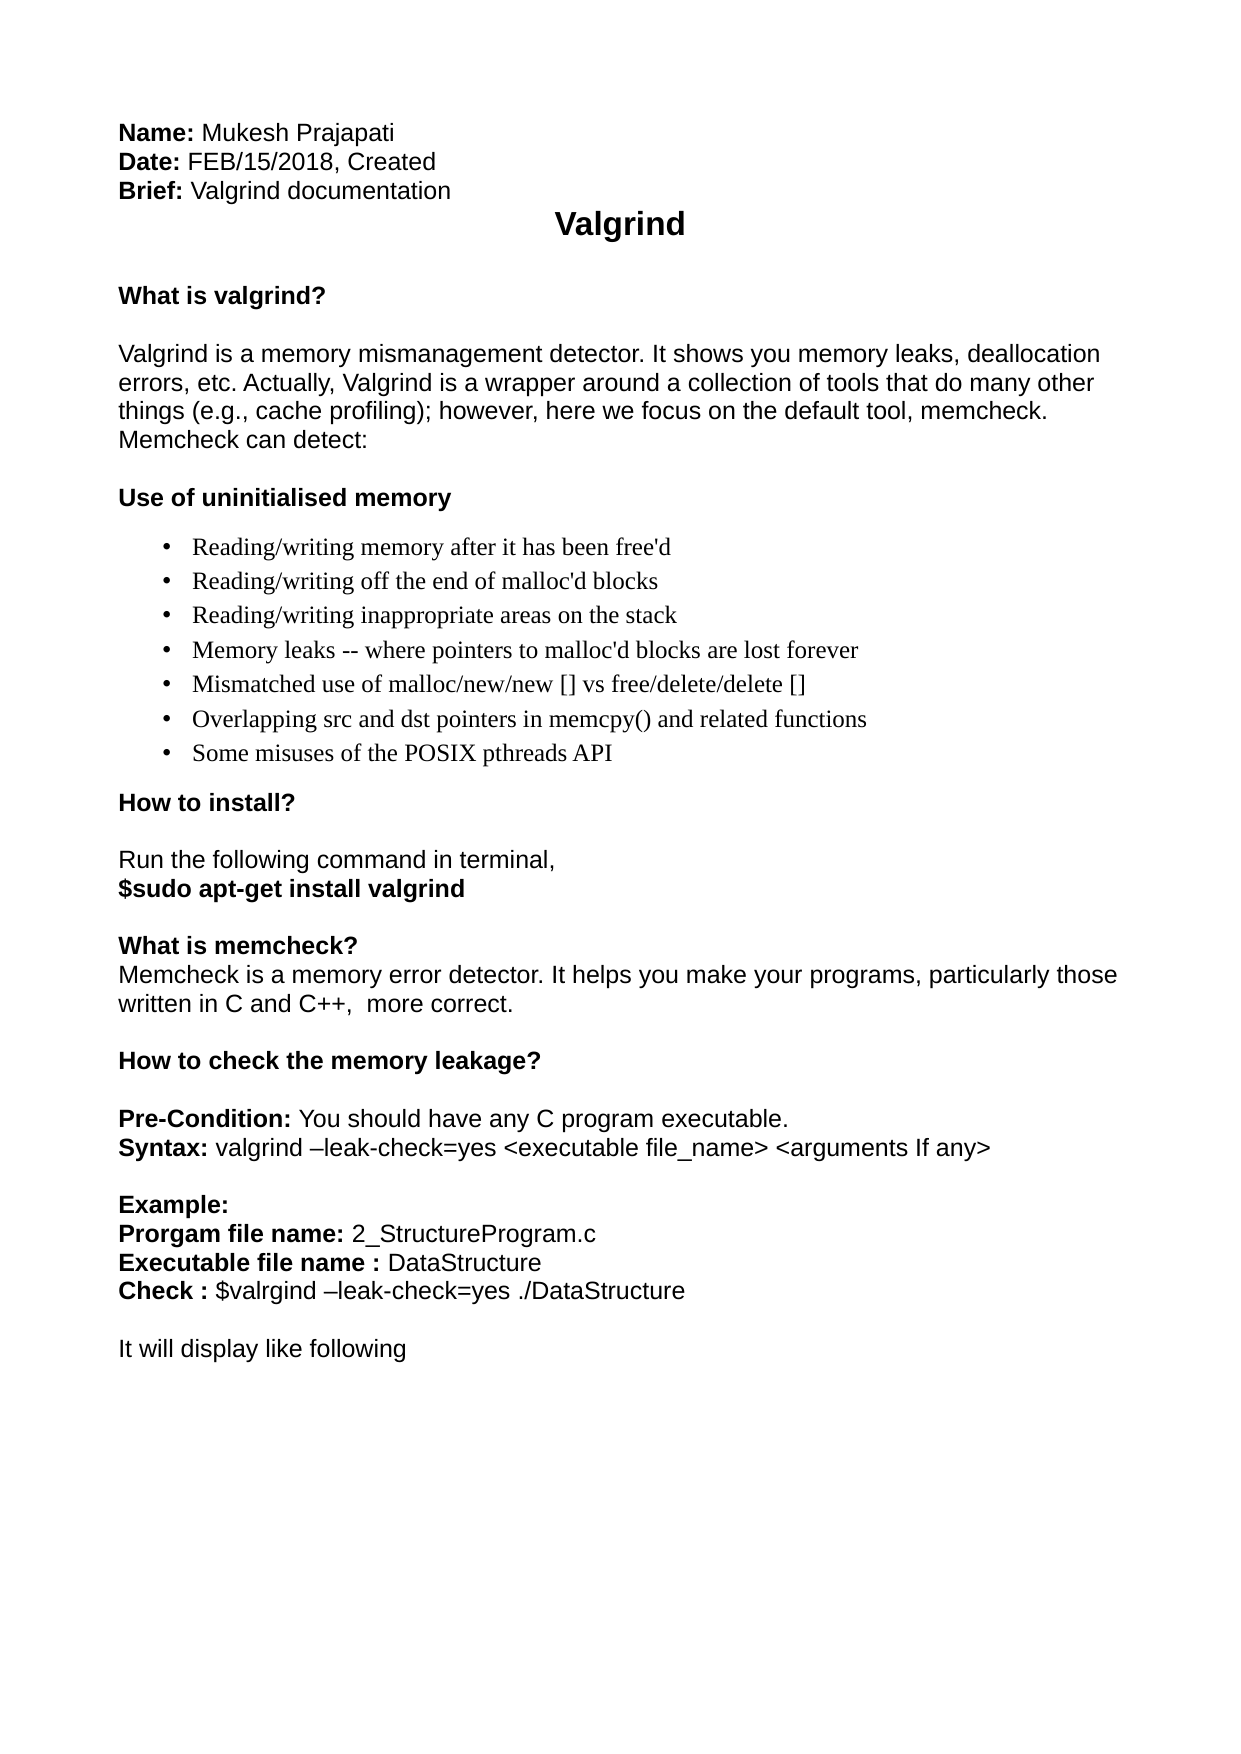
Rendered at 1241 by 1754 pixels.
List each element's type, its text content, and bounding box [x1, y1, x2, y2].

text Valgrind is a memory mismanagement detector. It shows you memory leaks, deallocation errors, etc. Actually, Valgrind is a wrapper around a collection of tools that do many other things (e.g., cache profiling); however, here we focus on the default tool, memcheck. Memcheck can detect: [118, 339, 1122, 454]
text It will display like following [118, 1334, 1122, 1362]
text Prorgam file name: 2_StructureProgram.c [118, 1219, 1122, 1247]
text What is memcheck? [118, 931, 1122, 960]
list Mismatched use of malloc/new/new [] vs free/delete/delete [] [162, 669, 1122, 698]
list Reading/writing inappropriate areas on the stack [162, 601, 1122, 629]
text Name: Mukesh Prajapati [118, 118, 1122, 147]
list Reading/writing memory after it has been free'd [162, 532, 1122, 560]
text How to install? [118, 787, 1122, 816]
text Use of uninitialised memory [118, 482, 1122, 511]
text Valgrind [118, 204, 1122, 243]
list Some misuses of the POSIX pthreads API [162, 738, 1122, 767]
list Overlapping src and dst pointers in memcpy() and related functions [162, 704, 1122, 733]
text Syntax: valgrind –leak-check=yes <executable file_name> <arguments If any> [118, 1132, 1122, 1161]
list Memory leaks -- where pointers to malloc'd blocks are lost forever [162, 635, 1122, 664]
text Memcheck is a memory error detector. It helps you make your programs, particularly those written in C and C++, more correct. [118, 960, 1122, 1017]
text Pre-Condition: You should have any C program executable. [118, 1104, 1122, 1132]
text Check : $valrgind –leak-check=yes ./DataStructure [118, 1276, 1122, 1305]
text How to check the memory leakage? [118, 1046, 1122, 1075]
text Executable file name : DataStructure [118, 1247, 1122, 1276]
text $sudo apt-get install valgrind [118, 874, 1122, 902]
text What is valgrind? [118, 281, 1122, 310]
text Date: FEB/15/2018, Created [118, 147, 1122, 176]
text Brief: Valgrind documentation [118, 176, 1122, 204]
text Run the following command in terminal, [118, 845, 1122, 874]
list Reading/writing off the end of malloc'd blocks [162, 566, 1122, 595]
text Example: [118, 1190, 1122, 1219]
